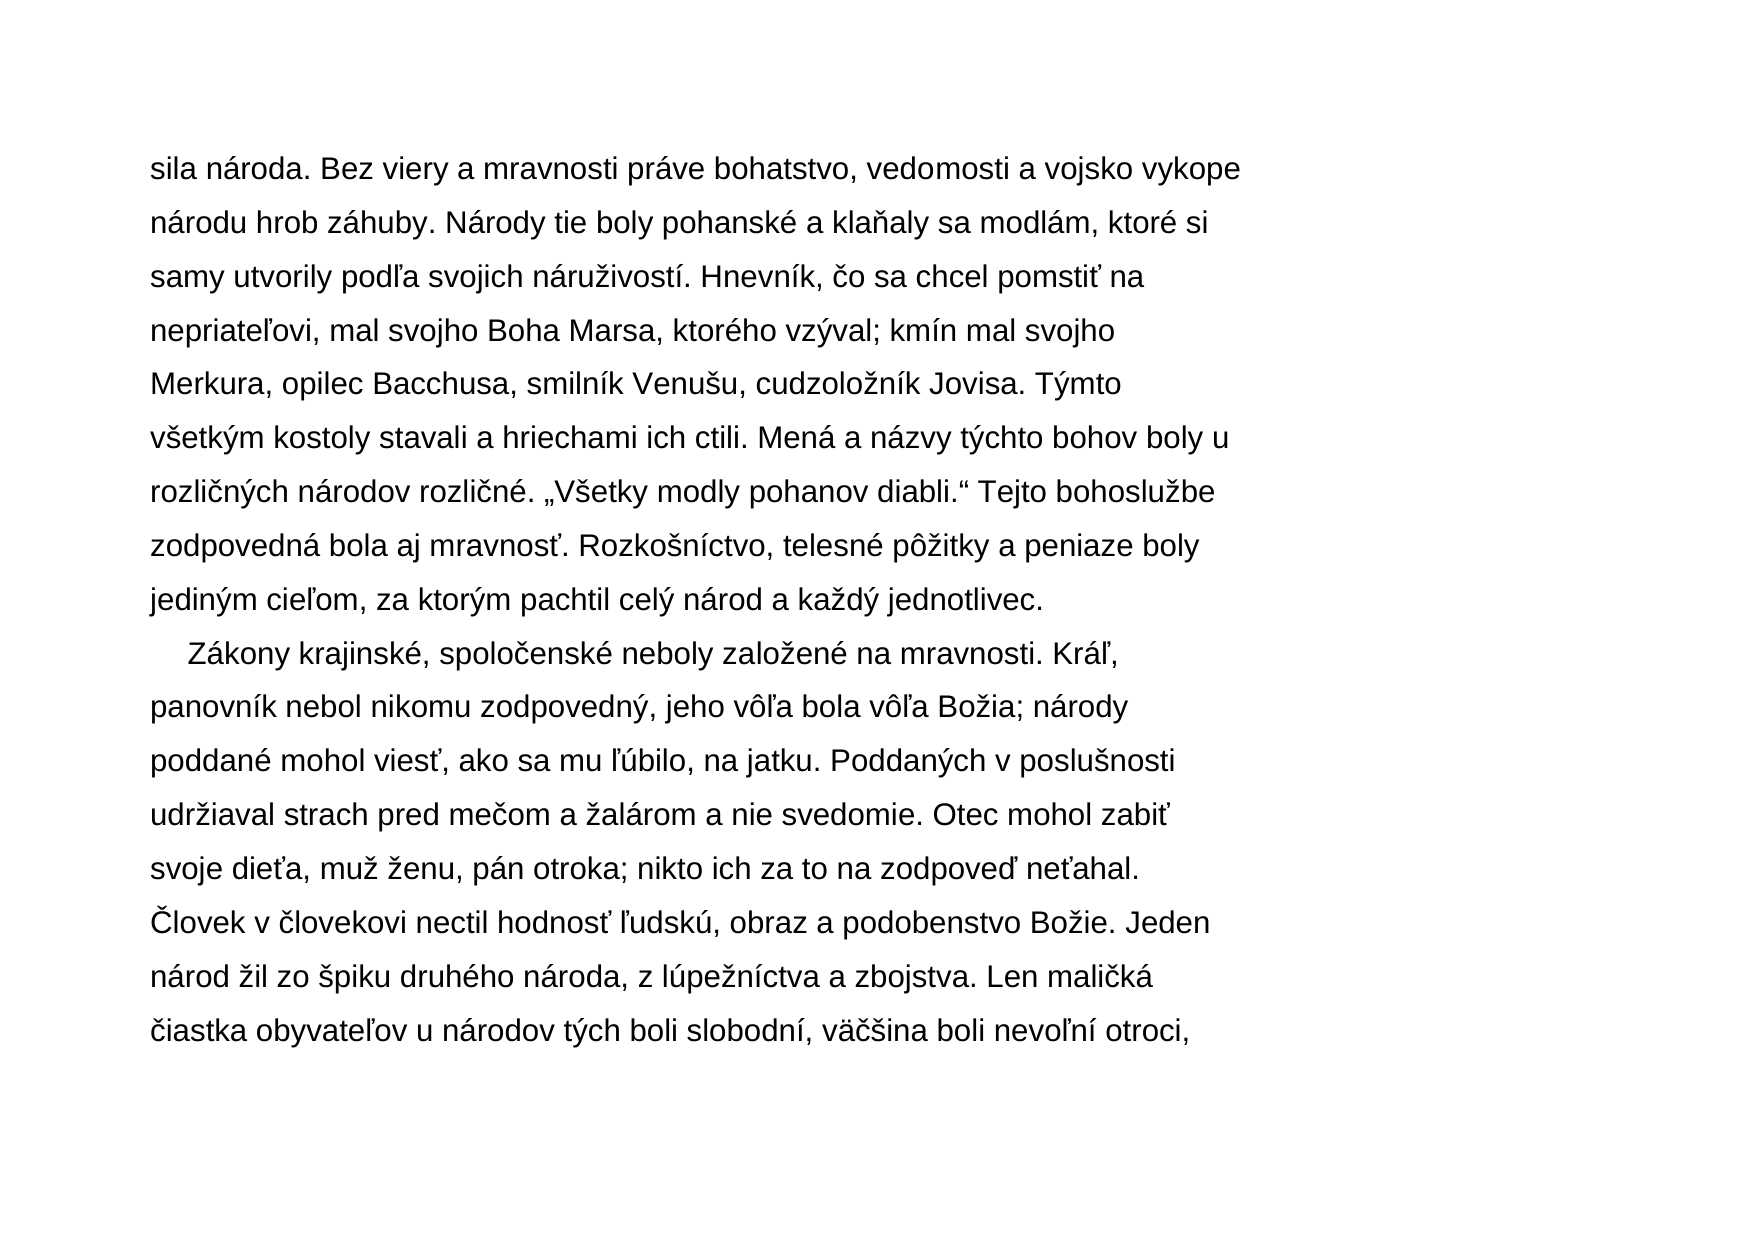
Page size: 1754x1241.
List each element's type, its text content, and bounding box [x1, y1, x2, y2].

text sila národa. Bez viery a mravnosti práve bohatstvo, vedo­mosti a vojsko vykope národu hrob záhuby. Národy tie boly pohanské a klaňaly sa modlám, ktoré si samy utvorily podľa svojich náruživostí. Hnevník, čo sa chcel pomstiť na nepriateľovi, mal svojho Boha Marsa, ktorého vzýval; kmín mal svojho Merkura, opilec Bacchusa, smilník Venušu, cudzoložník Jovisa. Týmto všetkým kostoly stavali a hriechami ich ctili. Mená a názvy týchto bohov boly u rozličných národov rozličné. „Všetky modly pohanov diabli.“ Tejto bohoslužbe zodpovedná bola aj mravnosť. Rozkošníctvo, telesné pôžitky a peniaze boly jediným cieľom, za ktorým pachtil celý národ a každý jednotlivec. [150, 150, 1243, 617]
text Zákony krajinské, spoločenské neboly za­ložené na mravnosti. Kráľ, panovník nebol ni­komu zodpovedný, jeho vôľa bola vôľa Božia; národy poddané mohol viesť, ako sa mu ľúbilo, na jatku. Poddaných v poslušnosti udržiaval strach pred mečom a žalárom a nie svedomie. Otec mohol zabiť svoje dieťa, muž ženu, pán otroka; nikto ich za to na zodpoveď neťahal. Človek v človekovi nectil hodnosť ľudskú, obraz a podobenstvo Božie. Jeden národ žil zo špiku druhého národa, z lúpežníctva a zbojstva. Len maličká čiastka obyvateľov u národov tých boli slobodní, väčšina boli nevoľní otroci, [150, 635, 1243, 1048]
